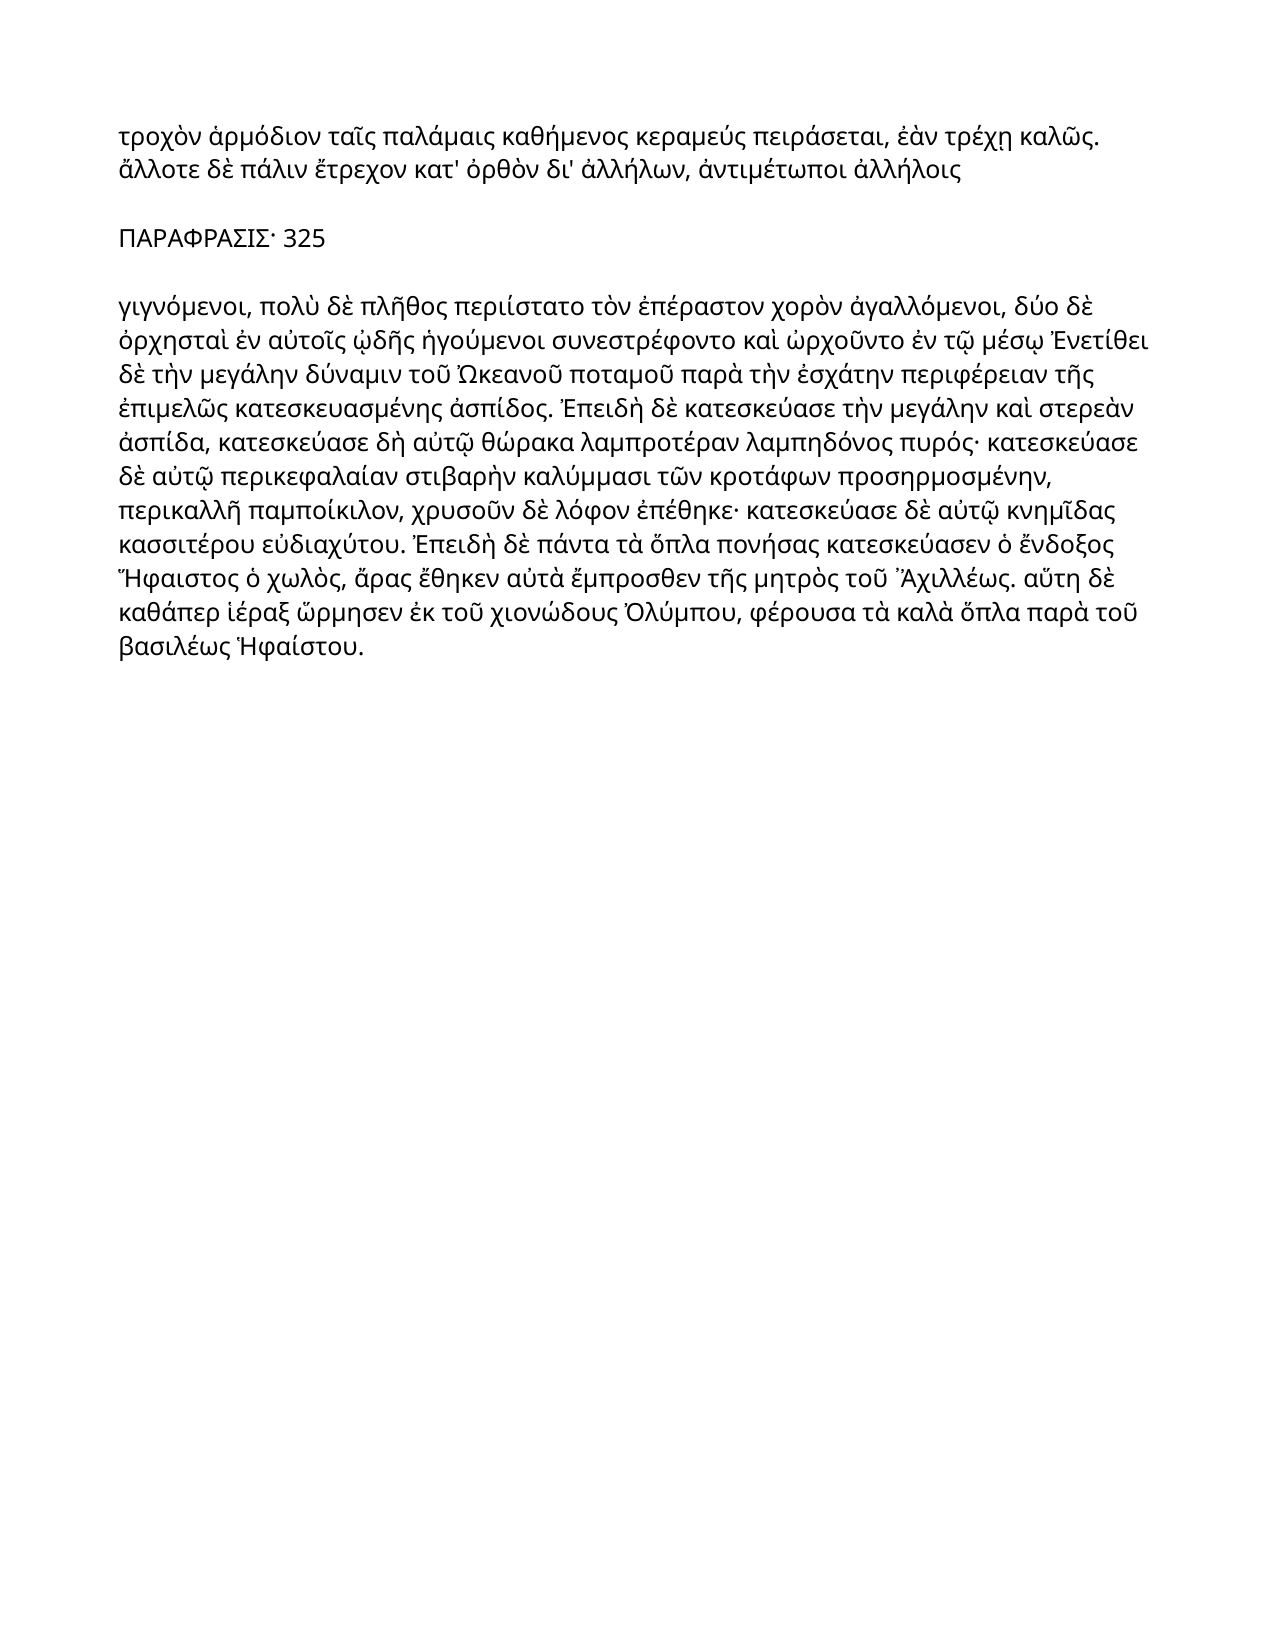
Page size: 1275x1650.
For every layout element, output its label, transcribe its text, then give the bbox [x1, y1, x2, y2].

text γιγνόμενοι, πολὺ δὲ πλῆθος περιίστατο τὸν ἐπέραστον χορὸν ἀγαλλόμενοι, δύο δὲ ὀρχησταὶ ἐν αὐτοῖς ᾠδῆς ἡγούμενοι συνεστρέφοντο καὶ ὠρχοῦντο ἐν τῷ μέσῳ Ἐνετίθει δὲ τὴν μεγάλην δύναμιν τοῦ Ὠκεανοῦ ποταμοῦ παρὰ τὴν ἐσχάτην περιφέρειαν τῆς ἐπιμελῶς κατεσκευασμένης ἀσπίδος. Ἐπειδὴ δὲ κατεσκεύασε τὴν μεγάλην καὶ στερεὰν ἀσπίδα, κατεσκεύασε δὴ αὐτῷ θώρακα λαμπροτέραν λαμπηδόνος πυρός· κατεσκεύασε δὲ αὐτῷ περικεφαλαίαν στιβαρὴν καλύμμασι τῶν κροτάφων προσηρμοσμένην, περικαλλῆ παμποίκιλον, χρυσοῦν δὲ λόφον ἐπέθηκε· κατεσκεύασε δὲ αὐτῷ κνημῖδας κασσιτέρου εὐδιαχύτου. Ἐπειδὴ δὲ πάντα τὰ ὅπλα πονήσας κατεσκεύασεν ὁ ἔνδοξος Ἥφαιστος ὁ χωλὸς, ἄρας ἔθηκεν αὐτὰ ἔμπροσθεν τῆς μητρὸς τοῦ ᾿Ἀχιλλέως. αὕτη δὲ καθάπερ ἱέραξ ὥρμησεν ἐκ τοῦ χιονώδους Ὀλύμπου, φέρουσα τὰ καλὰ ὅπλα παρὰ τοῦ βασιλέως Ἡφαίστου. [118, 288, 1157, 663]
text τροχὸν ἁρμόδιον ταῖς παλάμαις καθήμενος κεραμεύς πειράσεται, ἐὰν τρέχῃ καλῶς. ἄλλοτε δὲ πάλιν ἔτρεχον κατ' ὀρθὸν δι' ἀλλήλων, ἀντιμέτωποι ἀλλήλοις [118, 118, 1157, 186]
text ΠAPΑΦΡΑΣΙΣ· 325 [118, 220, 1157, 254]
